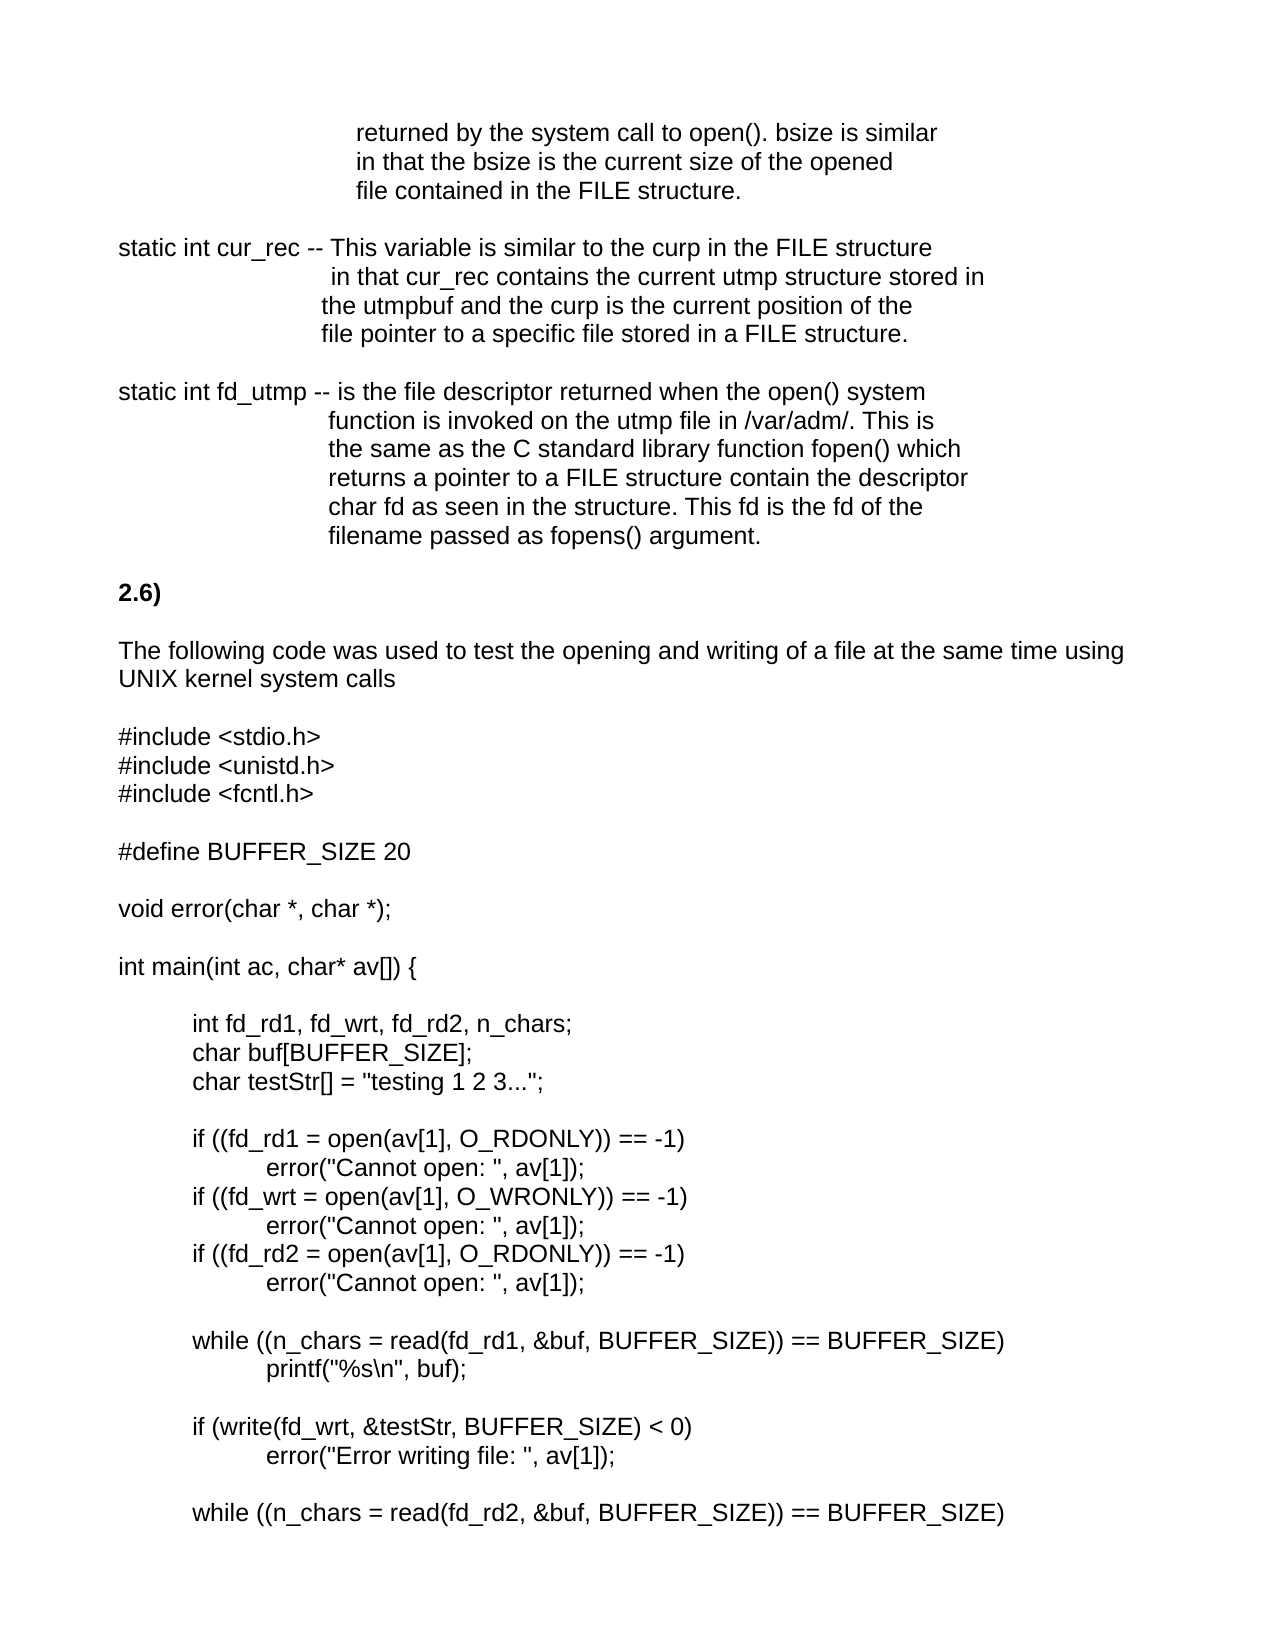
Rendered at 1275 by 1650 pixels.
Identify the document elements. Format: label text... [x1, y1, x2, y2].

text while ((n_chars = read(fd_rd2, &buf, BUFFER_SIZE)) == BUFFER_SIZE) [118, 1498, 1157, 1527]
text #include <fcntl.h> [118, 779, 1157, 808]
text returned by the system call to open(). bsize is similar [118, 118, 1157, 147]
text the utmpbuf and the curp is the current position of the [118, 291, 1157, 319]
text function is invoked on the utmp file in /var/adm/. This is [118, 406, 1157, 434]
text char fd as seen in the structure. This fd is the fd of the [118, 492, 1157, 521]
text #define BUFFER_SIZE 20 [118, 837, 1157, 866]
text filename passed as fopens() argument. [118, 521, 1157, 549]
text while ((n_chars = read(fd_rd1, &buf, BUFFER_SIZE)) == BUFFER_SIZE) [118, 1326, 1157, 1354]
text #include <stdio.h> [118, 722, 1157, 751]
text int main(int ac, char* av[]) { [118, 952, 1157, 981]
text if ((fd_wrt = open(av[1], O_WRONLY)) == -1) [118, 1182, 1157, 1211]
text if (write(fd_wrt, &testStr, BUFFER_SIZE) < 0) [118, 1412, 1157, 1441]
text static int fd_utmp -- is the file descriptor returned when the open() system [118, 377, 1157, 406]
text char testStr[] = "testing 1 2 3..."; [118, 1067, 1157, 1096]
text void error(char *, char *); [118, 894, 1157, 923]
text The following code was used to test the opening and writing of a file at the same time using UNIX kernel system calls [118, 636, 1157, 693]
text char buf[BUFFER_SIZE]; [118, 1038, 1157, 1067]
text if ((fd_rd1 = open(av[1], O_RDONLY)) == -1) [118, 1124, 1157, 1153]
text if ((fd_rd2 = open(av[1], O_RDONLY)) == -1) [118, 1239, 1157, 1268]
text in that the bsize is the current size of the opened [118, 147, 1157, 176]
text file pointer to a specific file stored in a FILE structure. [118, 319, 1157, 348]
text static int cur_rec -- This variable is similar to the curp in the FILE structure in that cur_rec contains the current utmp structure stored in [118, 233, 1157, 291]
text the same as the C standard library function fopen() which [118, 434, 1157, 463]
text int fd_rd1, fd_wrt, fd_rd2, n_chars; [118, 1009, 1157, 1038]
text file contained in the FILE structure. [118, 176, 1157, 204]
text error("Cannot open: ", av[1]); [118, 1211, 1157, 1239]
text #include <unistd.h> [118, 751, 1157, 779]
text error("Error writing file: ", av[1]); [118, 1441, 1157, 1469]
text 2.6) [118, 578, 1157, 607]
text error("Cannot open: ", av[1]); [118, 1153, 1157, 1182]
text error("Cannot open: ", av[1]); [118, 1268, 1157, 1297]
text printf("%s\n", buf); [118, 1354, 1157, 1383]
text returns a pointer to a FILE structure contain the descriptor [118, 463, 1157, 492]
